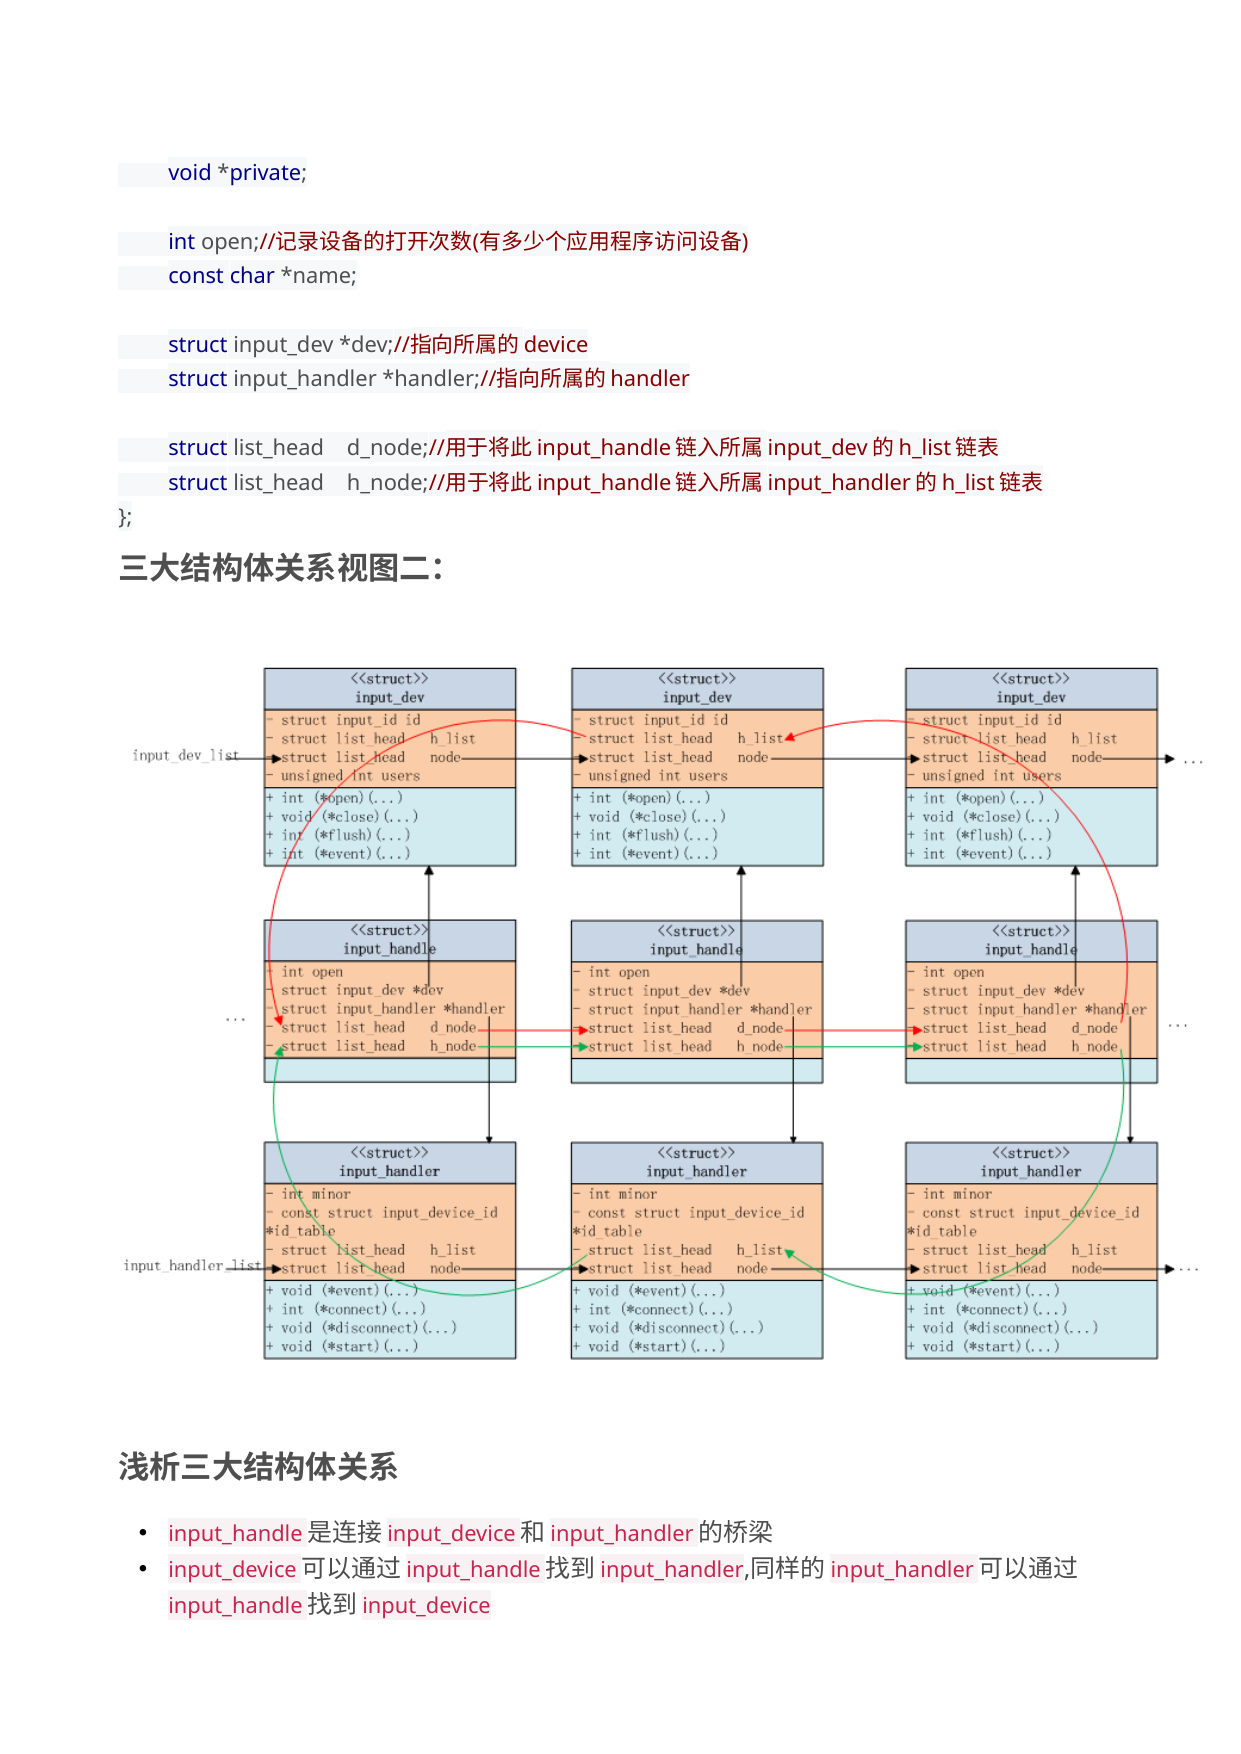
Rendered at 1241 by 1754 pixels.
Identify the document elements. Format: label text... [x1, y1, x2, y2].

text struct input_handler *handler;//指向所属的handler [118, 359, 1122, 393]
text }; [118, 496, 1122, 531]
text const char *name; [118, 256, 1122, 290]
subtitle 浅析三大结构体关系 [118, 1442, 1122, 1487]
text int open;//记录设备的打开次数(有多少个应用程序访问设备) [118, 221, 1122, 256]
list input_handle是连接input_device和input_handler的桥梁 [168, 1512, 1122, 1548]
subtitle 三大结构体关系视图二： [118, 543, 1122, 588]
picture [118, 650, 1241, 1367]
list input_device可以通过input_handle找到input_handler,同样的input_handler可以通过input_handle找到input_device [168, 1548, 1122, 1621]
text void *private; [118, 152, 1122, 187]
text struct input_dev *dev;//指向所属的device [118, 324, 1122, 359]
text struct list_head h_node;//用于将此input_handle链入所属input_handler的h_list链表 [118, 462, 1122, 496]
text struct list_head d_node;//用于将此input_handle链入所属input_dev的h_list链表 [118, 427, 1122, 462]
